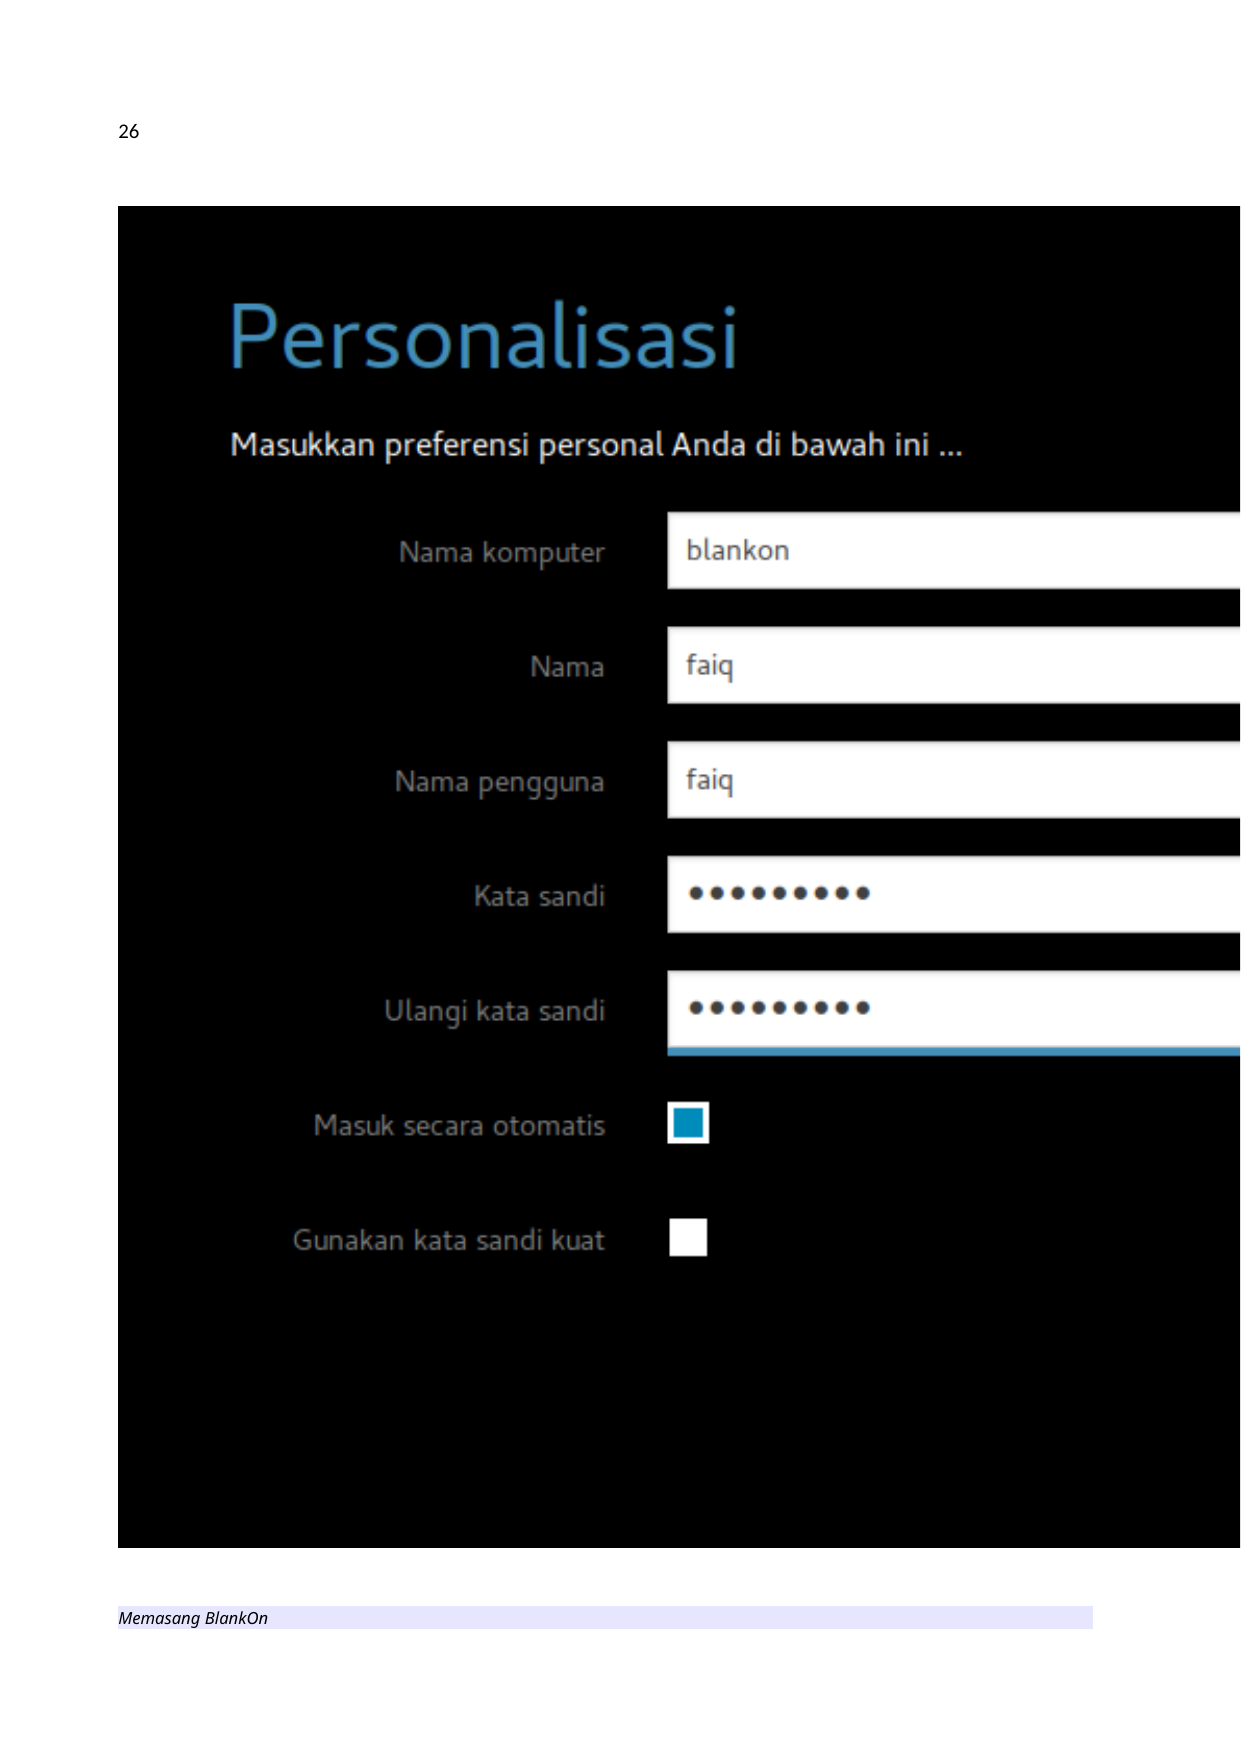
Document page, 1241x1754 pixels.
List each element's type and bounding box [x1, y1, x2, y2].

picture [118, 206, 1241, 1548]
